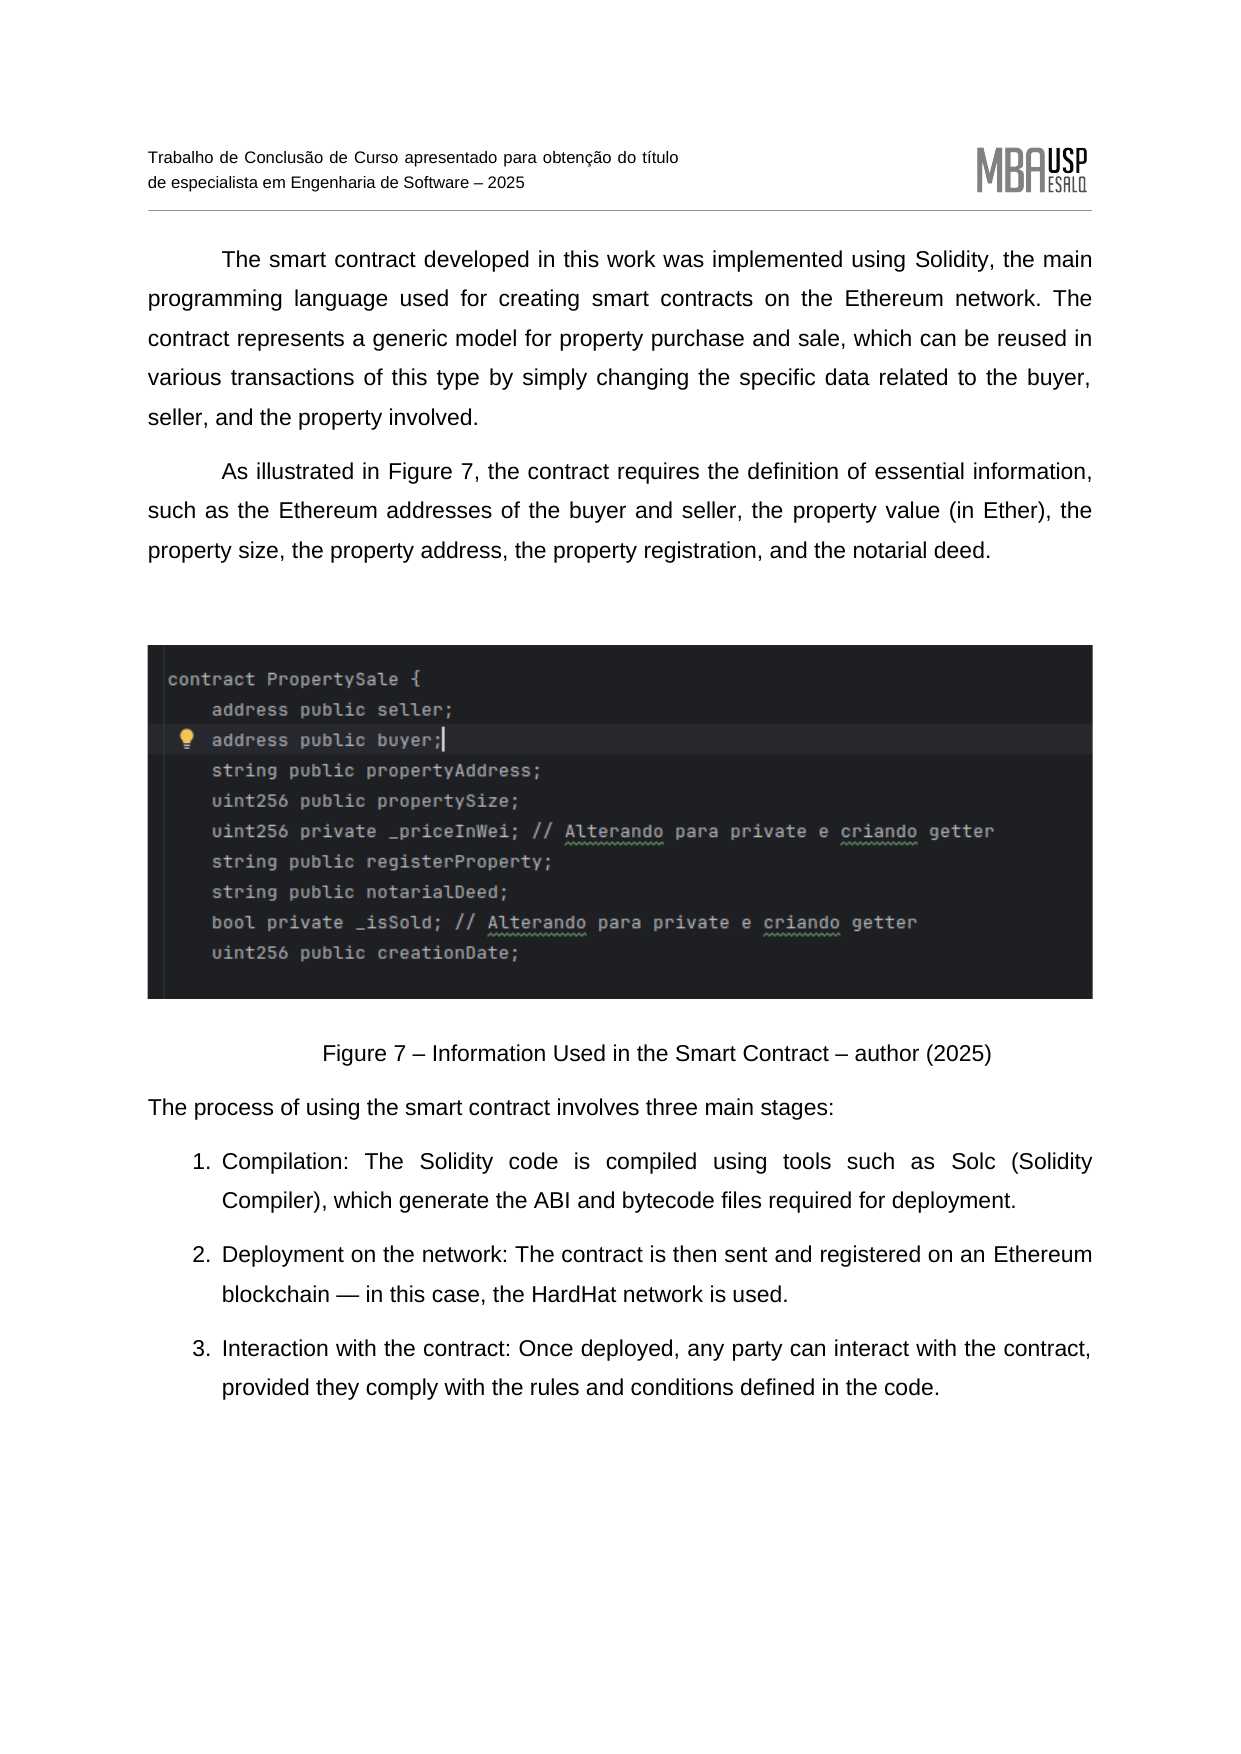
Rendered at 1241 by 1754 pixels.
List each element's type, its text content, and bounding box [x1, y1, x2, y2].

text The process of using the smart contract involves three main stages: [148, 1094, 1092, 1120]
picture [972, 146, 1092, 195]
list Compilation: The Solidity code is compiled using tools such as Solc (Solidity Compiler), which generate the ABI and bytecode files required for deployment. [192, 1148, 1092, 1214]
text Figure 7 – Information Used in the Smart Contract – author (2025) [148, 999, 1092, 1066]
picture [147, 645, 1093, 999]
text The smart contract developed in this work was implemented using Solidity, the main programming language used for creating smart contracts on the Ethereum network. The contract represents a generic model for property purchase and sale, which can be reused in various transactions of this type by simply changing the specific data related to the buyer, seller, and the property involved. [148, 246, 1092, 430]
list Interaction with the contract: Once deployed, any party can interact with the contract, provided they comply with the rules and conditions defined in the code. [192, 1335, 1092, 1401]
text As illustrated in Figure 7, the contract requires the definition of essential information, such as the Ethereum addresses of the buyer and seller, the property value (in Ether), the property size, the property address, the property registration, and the notarial deed. [148, 458, 1092, 563]
list Deployment on the network: The contract is then sent and registered on an Ethereum blockchain — in this case, the HardHat network is used. [192, 1241, 1092, 1307]
